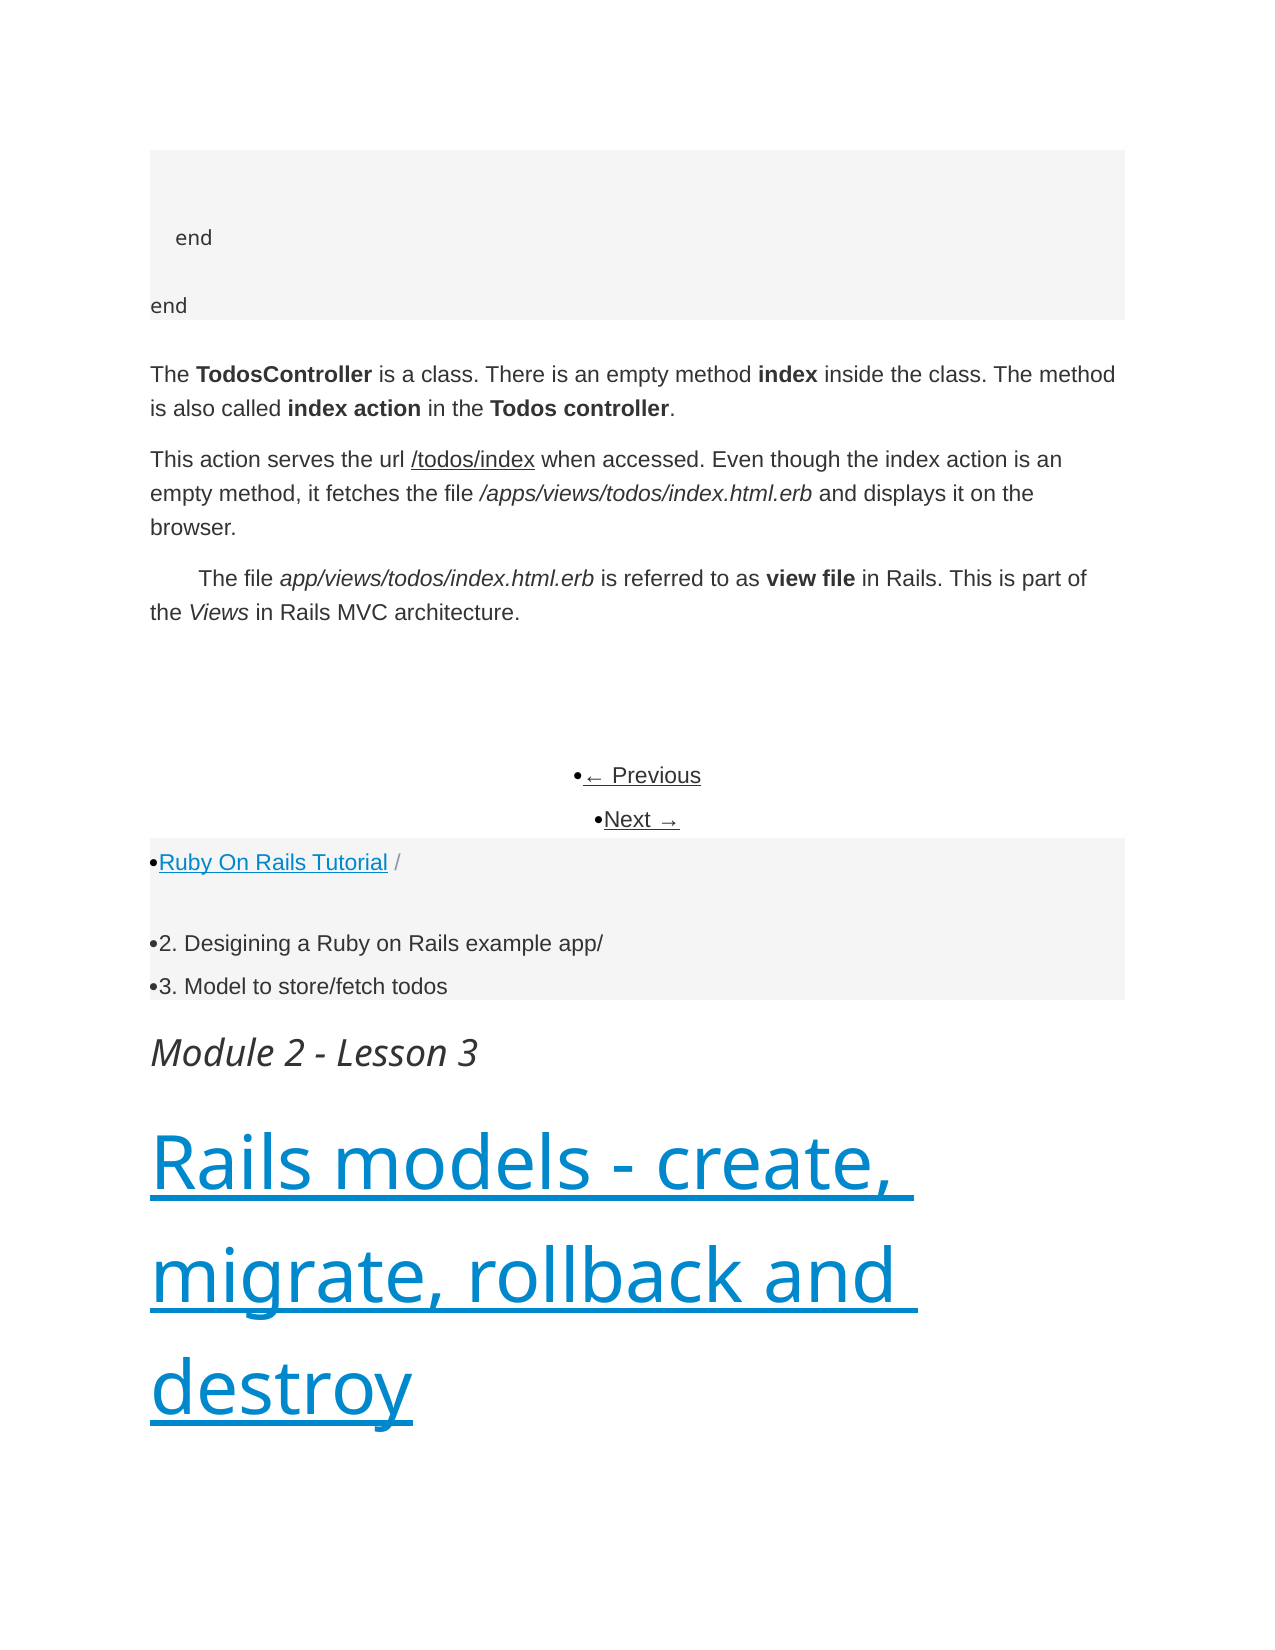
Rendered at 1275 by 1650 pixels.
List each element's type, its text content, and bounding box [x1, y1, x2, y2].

text Note The file app/views/todos/index.html.erb is referred to as view file in Rails. This is part of the Views in Rails MVC architecture. [150, 557, 1125, 625]
list Next → [150, 795, 1125, 832]
list ← Previous [150, 751, 1125, 789]
text The TodosController is a class. There is an empty method index inside the class. The method is also called index action in the Todos controller. [150, 354, 1125, 422]
subtitle Module 2 - Lesson 3 [150, 1021, 1125, 1078]
text This action serves the url /todos/index when accessed. Even though the index action is an empty method, it fetches the file /apps/views/todos/index.html.erb and displays it on the browser. [150, 439, 1125, 541]
list Ruby On Rails Tutorial / [150, 838, 1125, 876]
subtitle Rails models - create, migrate, rollback and destroy [150, 1099, 1125, 1437]
text end [150, 218, 1125, 252]
text end [150, 286, 1125, 320]
list 2. Desigining a Ruby on Rails example app/ [150, 919, 1125, 956]
list 3. Model to store/fetch todos [150, 962, 1125, 1000]
